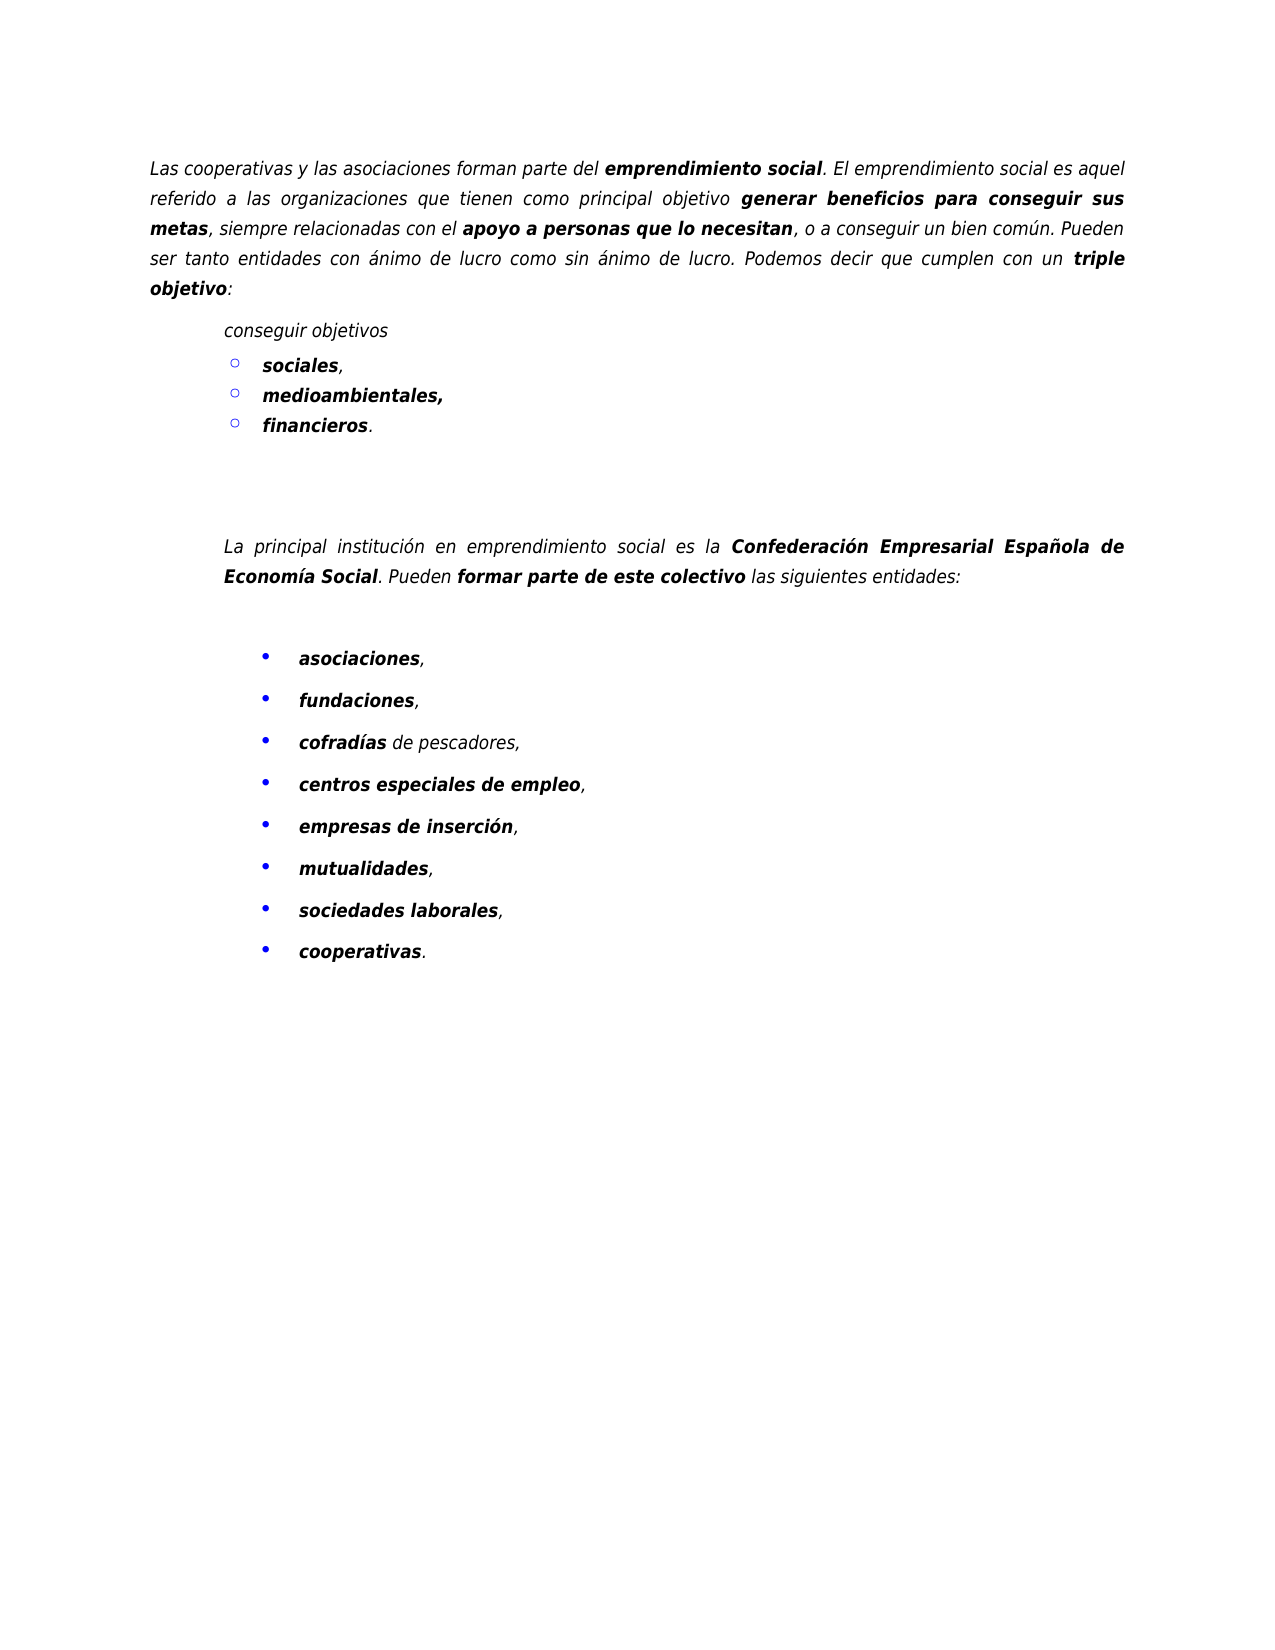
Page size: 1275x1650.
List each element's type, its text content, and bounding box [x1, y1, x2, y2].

list sociales, [225, 348, 1125, 378]
list empresas de inserción, [261, 809, 1125, 839]
text Las cooperativas y las asociaciones forman parte del emprendimiento social. El emprendimiento social es aquel referido a las organizaciones que tienen como principal objetivo generar beneficios para conseguir sus metas, siempre relacionadas con el apoyo a personas que lo necesitan, o a conseguir un bien común. Pueden ser tanto entidades con ánimo de lucro como sin ánimo de lucro. Podemos decir que cumplen con un triple objetivo: [150, 150, 1125, 300]
list medioambientales, [225, 378, 1125, 408]
list mutualidades, [261, 851, 1125, 881]
list centros especiales de empleo, [261, 767, 1125, 797]
list cooperativas. [261, 934, 1125, 964]
list sociedades laborales, [261, 892, 1125, 922]
list financieros. [225, 408, 1125, 438]
text conseguir objetivos [150, 312, 1125, 342]
list asociaciones, [261, 641, 1125, 671]
text La principal institución en emprendimiento social es la Confederación Empresarial Española de Economía Social. Pueden formar parte de este colectivo las siguientes entidades: [224, 527, 1125, 587]
list cofradías de pescadores, [261, 725, 1125, 755]
list fundaciones, [261, 683, 1125, 713]
